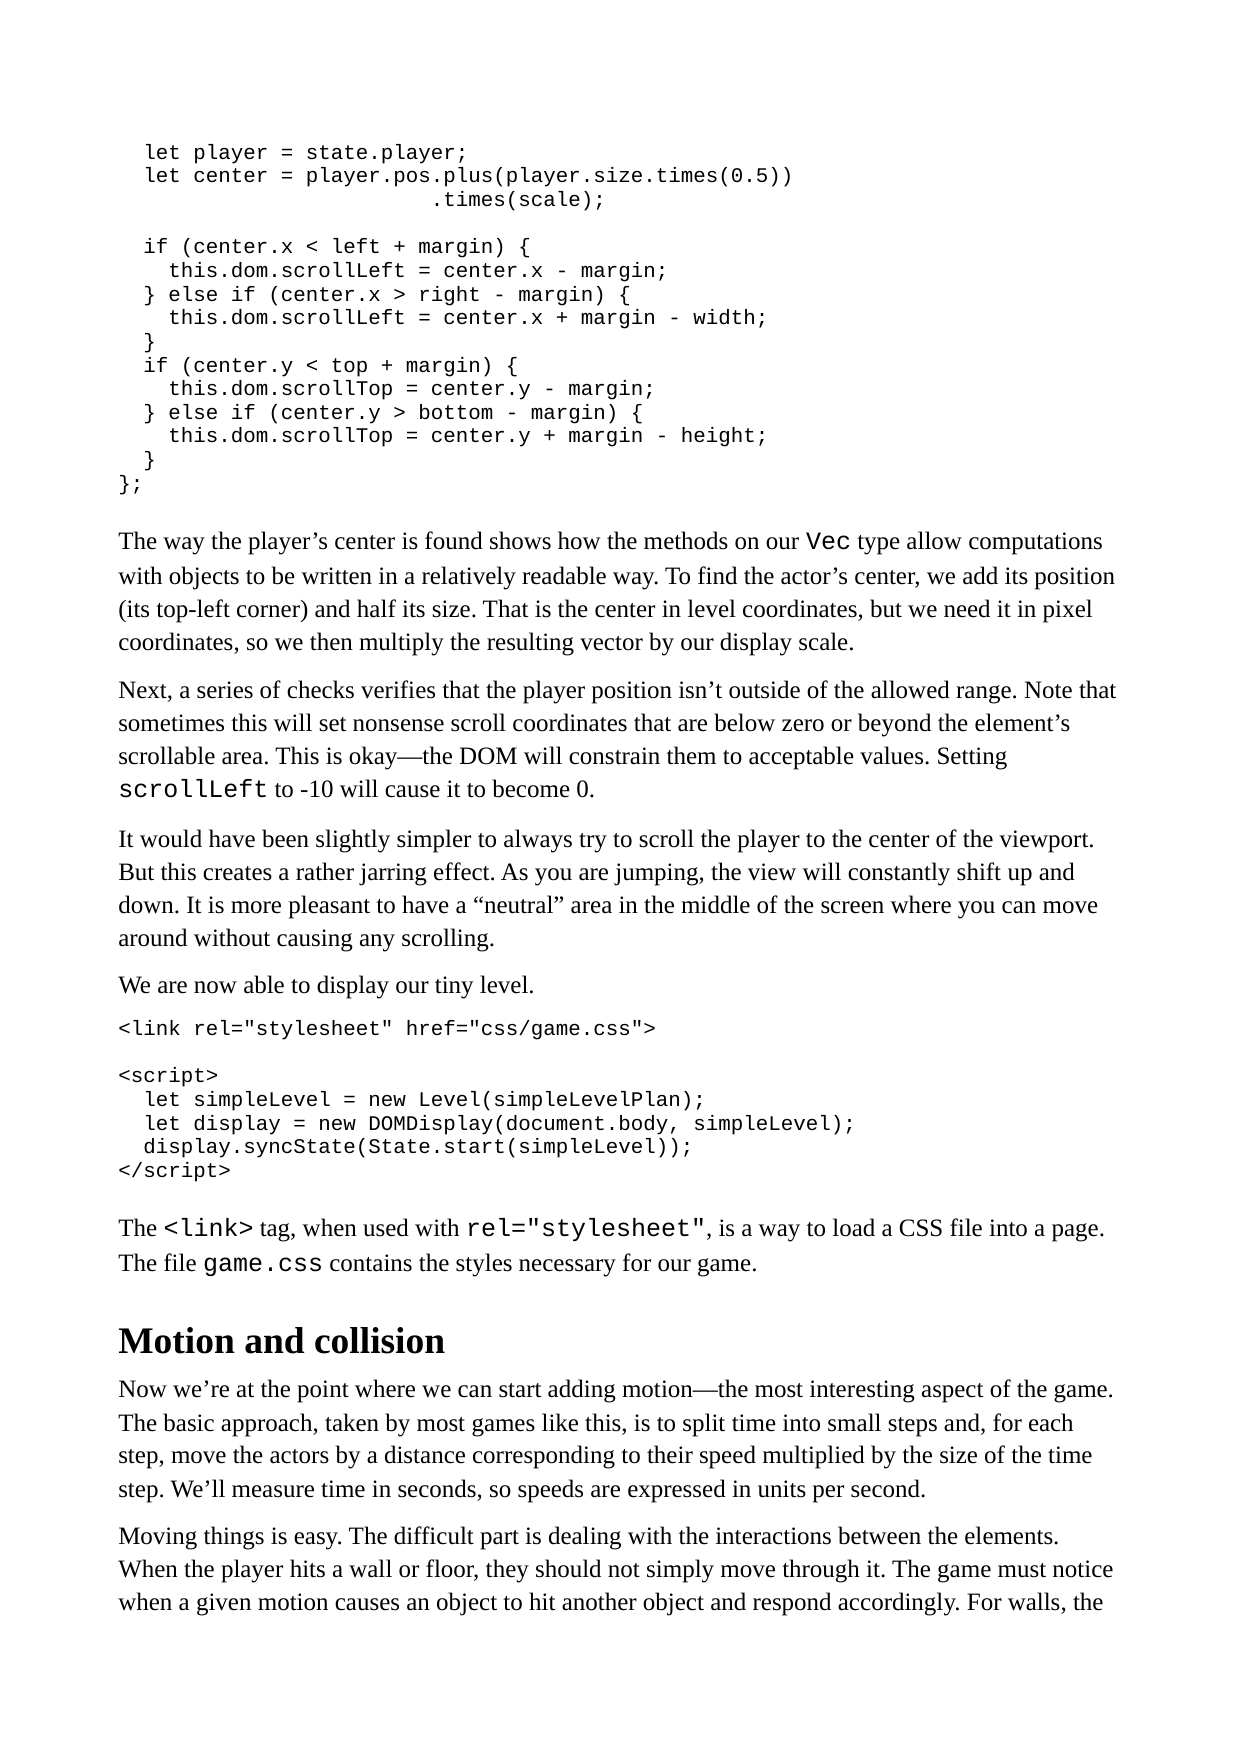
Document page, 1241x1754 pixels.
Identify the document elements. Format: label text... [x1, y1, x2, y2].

text .times(scale); [118, 189, 1122, 213]
text this.dom.scrollTop = center.y + margin - height; [118, 426, 1122, 449]
text } else if (center.y > bottom - margin) { [118, 402, 1122, 426]
text Now we’re at the point where we can start adding motion—the most interesting aspect of the game. The basic approach, taken by most games like this, is to split time into small steps and, for each step, move the actors by a distance corresponding to their speed multiplied by the size of the time step. We’ll measure time in seconds, so speeds are expressed in units per second. [118, 1374, 1122, 1502]
text The <link> tag, when used with rel="stylesheet", is a way to load a CSS file into a page. The file game.css contains the styles necessary for our game. [118, 1213, 1122, 1279]
text let player = state.player; [118, 142, 1122, 165]
text The way the player’s center is found shows how the methods on our Vec type allow computations with objects to be written in a relatively readable way. To find the actor’s center, we add its position (its top-left corner) and half its size. That is the center in level coordinates, but we need it in pixel coordinates, so we then multiply the resulting vector by our display scale. [118, 526, 1122, 656]
text let display = new DOMDisplay(document.body, simpleLevel); [118, 1113, 1122, 1136]
text let center = player.pos.plus(player.size.times(0.5)) [118, 165, 1122, 189]
text } [118, 331, 1122, 354]
text Moving things is easy. The difficult part is dealing with the interactions between the elements. When the player hits a wall or floor, they should not simply move through it. The game must notice when a given motion causes an object to hit another object and respond accordingly. For walls, the [118, 1521, 1122, 1616]
text this.dom.scrollLeft = center.x + margin - width; [118, 307, 1122, 331]
text We are now able to display our tiny level. [118, 970, 1122, 999]
text } else if (center.x > right - margin) { [118, 284, 1122, 307]
text if (center.y < top + margin) { [118, 354, 1122, 378]
text Next, a series of checks verifies that the player position isn’t outside of the allowed range. Note that sometimes this will set nonsense scroll coordinates that are below zero or beyond the element’s scrollable area. This is okay—the DOM will constrain them to acceptable values. Setting scrollLeft to -10 will cause it to become 0. [118, 675, 1122, 804]
text } [118, 449, 1122, 473]
text <script> [118, 1065, 1122, 1089]
text display.syncState(State.start(simpleLevel)); [118, 1136, 1122, 1160]
subtitle Motion and collision [118, 1319, 1122, 1362]
text }; [118, 473, 1122, 496]
text if (center.x < left + margin) { [118, 236, 1122, 260]
text let simpleLevel = new Level(simpleLevelPlan); [118, 1089, 1122, 1113]
text this.dom.scrollTop = center.y - margin; [118, 378, 1122, 402]
text It would have been slightly simpler to always try to scroll the player to the center of the viewport. But this creates a rather jarring effect. As you are jumping, the view will constantly shift up and down. It is more pleasant to have a “neutral” area in the middle of the screen where you can move around without causing any scrolling. [118, 824, 1122, 952]
text this.dom.scrollLeft = center.x - margin; [118, 260, 1122, 284]
text </script> [118, 1160, 1122, 1183]
text <link rel="stylesheet" href="css/game.css"> [118, 1018, 1122, 1042]
